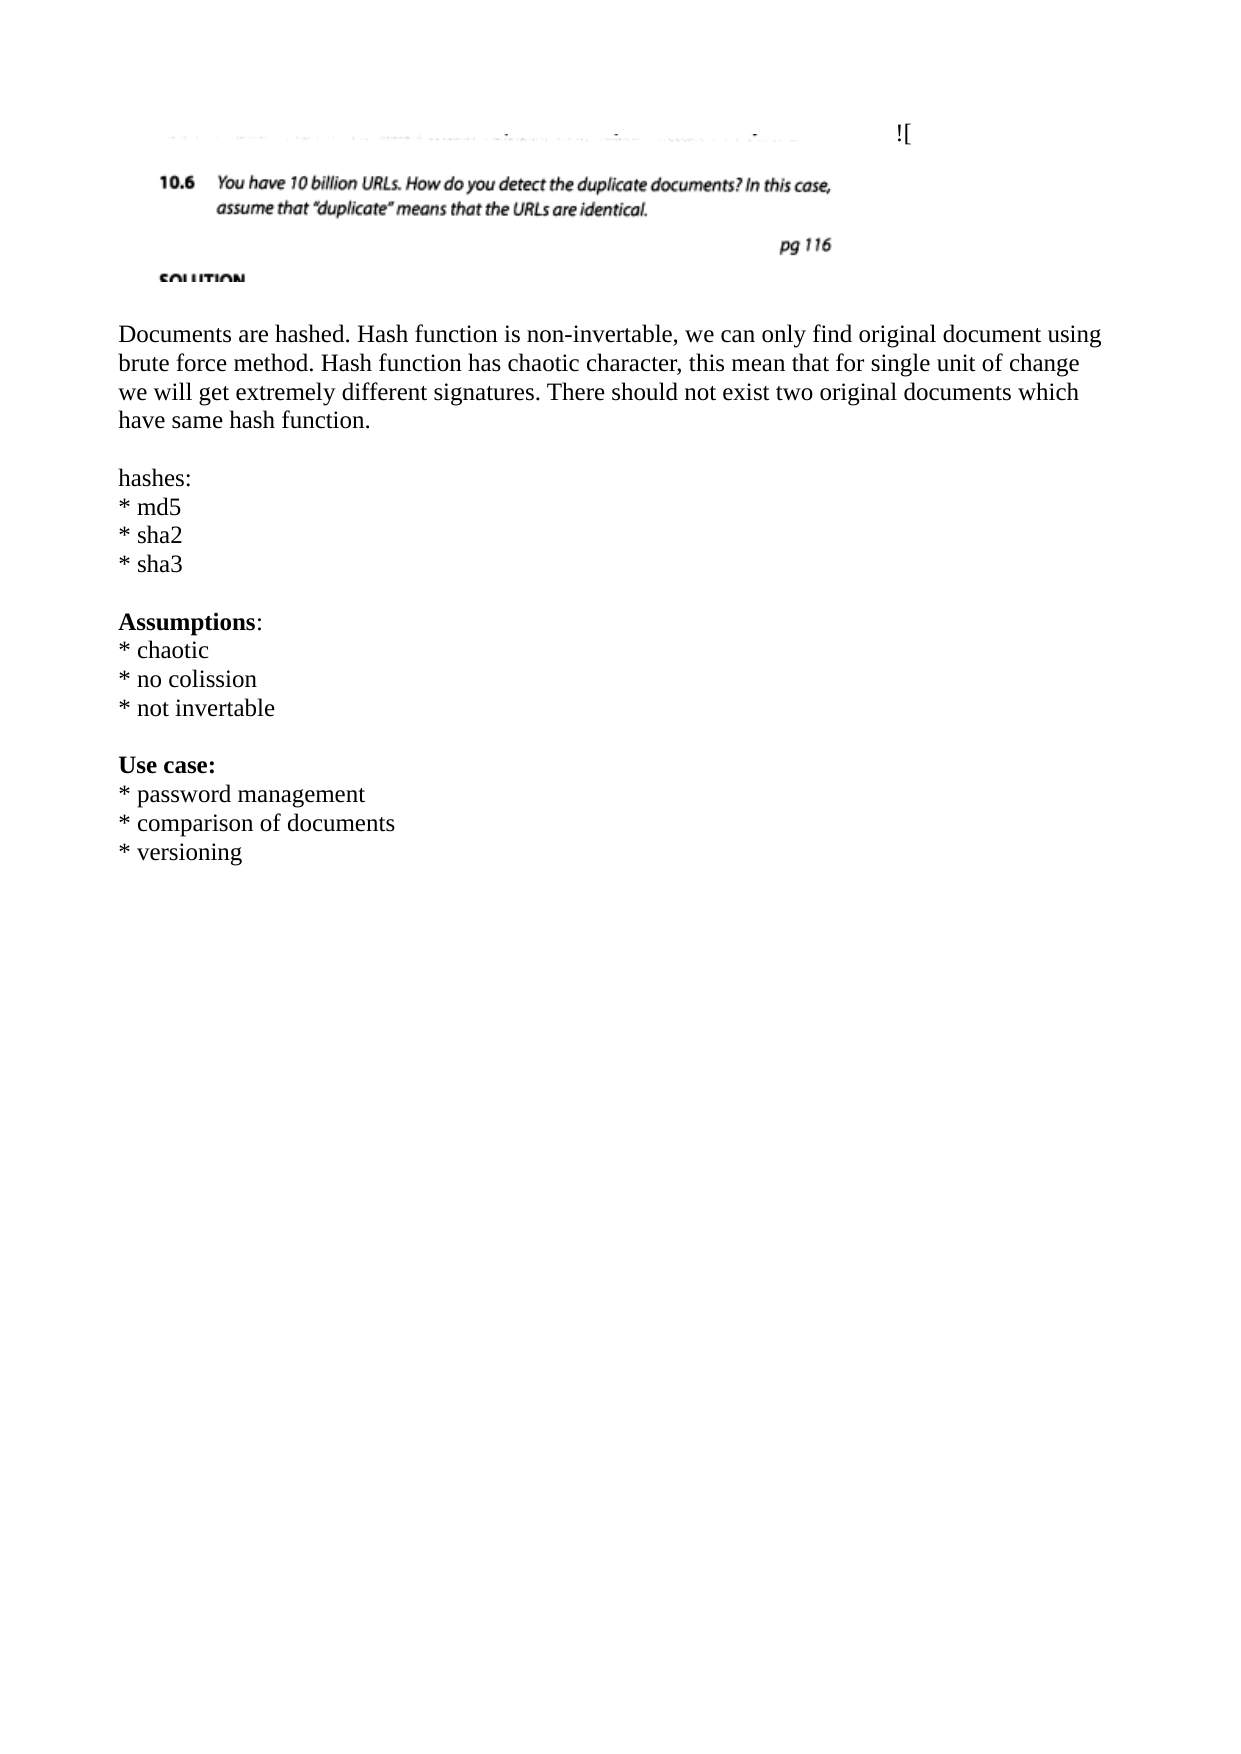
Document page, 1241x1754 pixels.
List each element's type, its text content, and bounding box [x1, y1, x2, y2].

text * comparison of documents [118, 808, 1122, 837]
text * sha2 [118, 521, 1122, 549]
text Use case: [118, 751, 1122, 779]
text Assumptions: [118, 607, 1122, 636]
text * password management [118, 779, 1122, 808]
text * chaotic [118, 636, 1122, 664]
text * versioning [118, 837, 1122, 866]
text hashes: [118, 463, 1122, 492]
text Documents are hashed. Hash function is non-invertable, we can only find original document using brute force method. Hash function has chaotic character, this mean that for single unit of change [118, 319, 1122, 377]
text * sha3 [118, 549, 1122, 578]
text * not invertable [118, 693, 1122, 722]
picture [148, 134, 895, 282]
text ![ [118, 118, 1122, 147]
text we will get extremely different signatures. There should not exist two original documents which have same hash function. [118, 377, 1122, 434]
text * no colission [118, 664, 1122, 693]
text * md5 [118, 492, 1122, 521]
